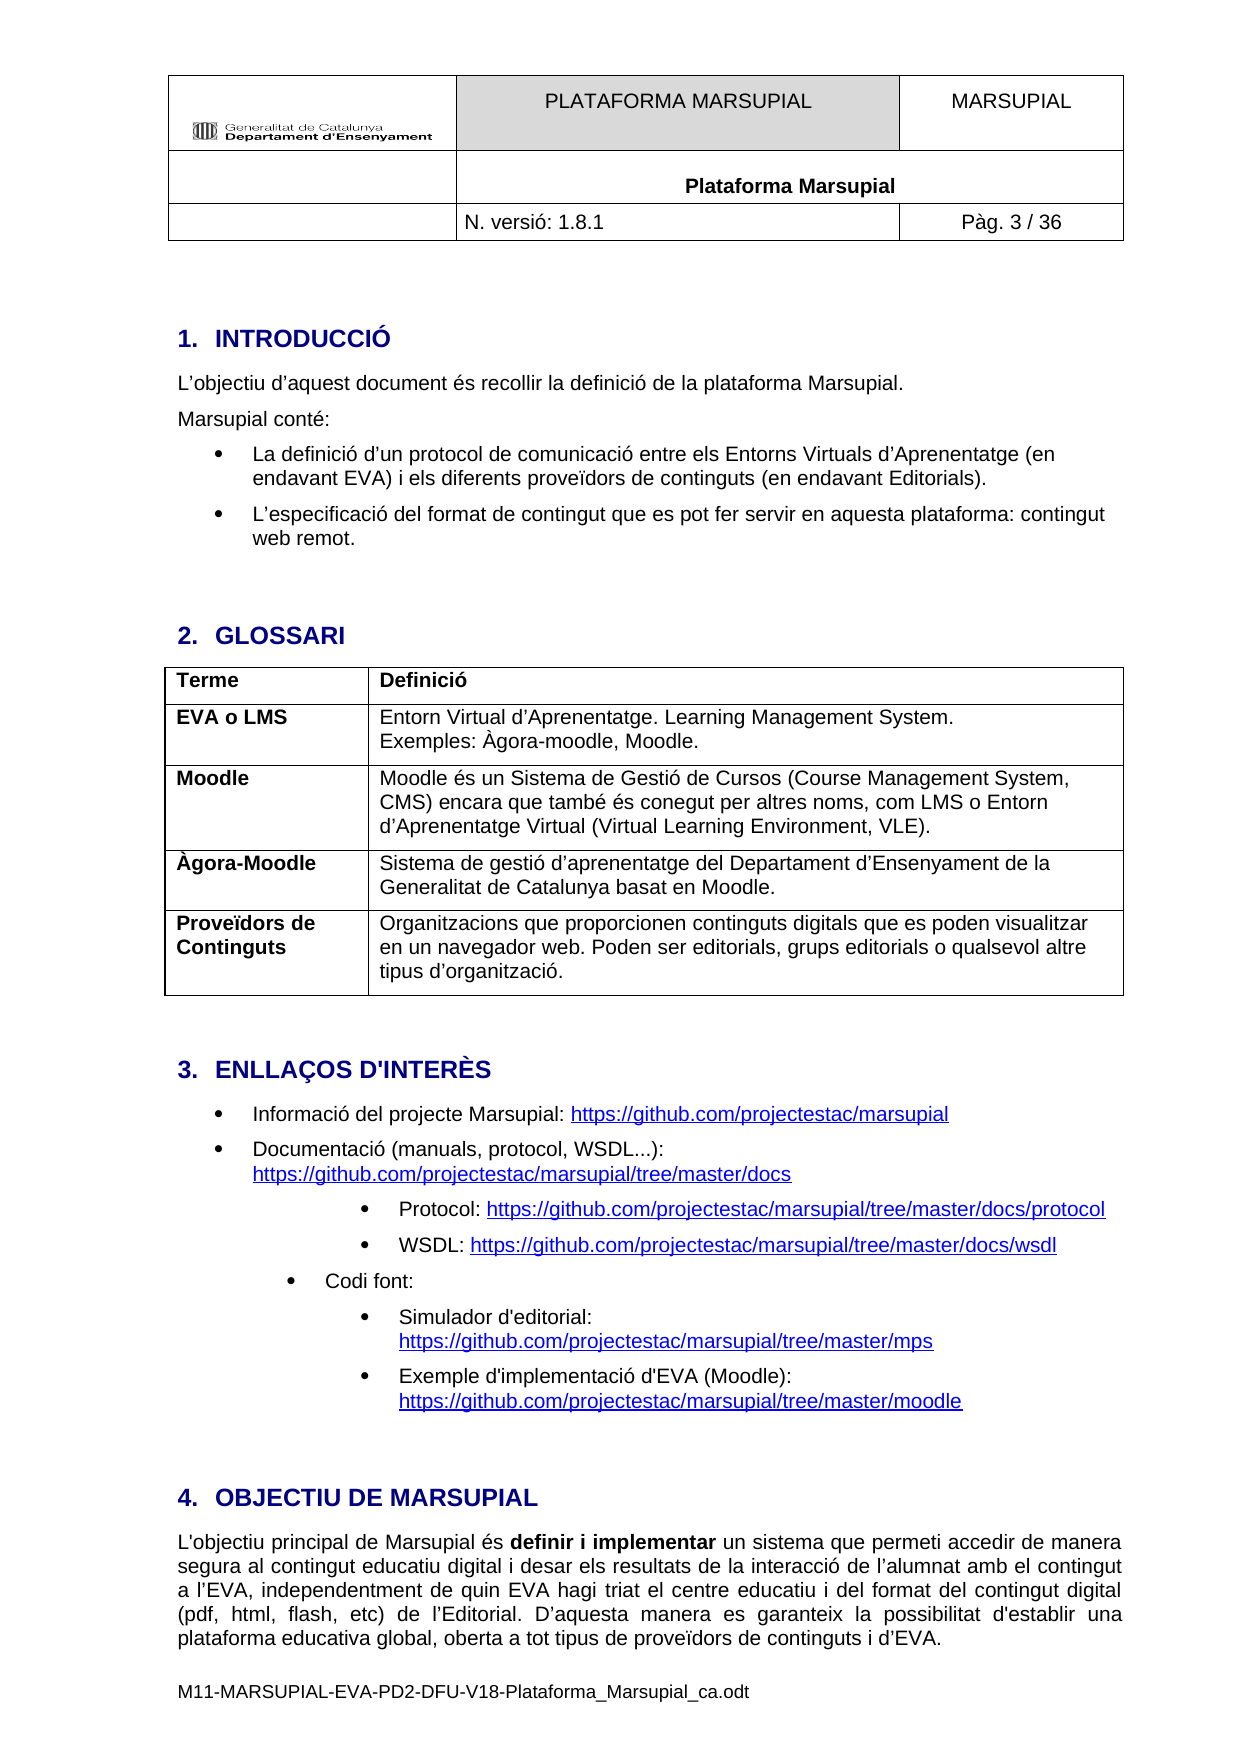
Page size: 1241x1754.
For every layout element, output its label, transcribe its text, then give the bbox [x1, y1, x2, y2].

subtitle INTRODUCCIÓ [177, 324, 1122, 353]
table_cell Sistema de gestió d’aprenentatge del Departament d’Ensenyament de la Generalitat de Catalunya basat en Moodle. [369, 851, 1123, 910]
text Marsupial conté: [177, 406, 1122, 430]
table_header Terme [166, 668, 368, 704]
table_cell Organitzacions que proporcionen continguts digitals que es poden visualitzar en un navegador web. Poden ser editorials, grups editorials o qualsevol altre tipus d’organització. [369, 911, 1123, 995]
table_header Definició [369, 668, 1123, 704]
list WSDL: https://github.com/projectestac/marsupial/tree/master/docs/wsdl [361, 1233, 1122, 1257]
text L'objectiu principal de Marsupial és definir i implementar un sistema que permeti accedir de manera segura al contingut educatiu digital i desar els resultats de la interacció de l’alumnat amb el contingut a l’EVA, independentment de quin EVA hagi triat el centre educatiu i del format del contingut digital (pdf, html, flash, etc) de l’Editorial. D’aquesta manera es garanteix la possibilitat d'establir una plataforma educativa global, oberta a tot tipus de proveïdors de continguts i d’EVA. [177, 1530, 1122, 1649]
table_cell Proveïdors de Continguts [166, 911, 368, 995]
subtitle GLOSSARI [177, 621, 1122, 649]
table_cell Àgora-Moodle [166, 851, 368, 910]
list Documentació (manuals, protocol, WSDL...): https://github.com/projectestac/marsupial/tree/master/docs [215, 1137, 1122, 1185]
list Informació del projecte Marsupial: https://github.com/projectestac/marsupial [215, 1101, 1122, 1126]
list L’especificació del format de contingut que es pot fer servir en aquesta plataforma: contingut web remot. [215, 502, 1122, 550]
subtitle OBJECTIU DE MARSUPIAL [177, 1483, 1122, 1512]
table_cell EVA o LMS [166, 705, 368, 765]
table_cell Entorn Virtual d’Aprenentatge. Learning Management System. Exemples: Àgora-moodle, Moodle. [369, 705, 1123, 765]
subtitle ENLLAÇOS D'INTERÈS [177, 1055, 1122, 1084]
table_cell Moodle és un Sistema de Gestió de Cursos (Course Management System, CMS) encara que també és conegut per altres noms, com LMS o Entorn d’Aprenentatge Virtual (Virtual Learning Environment, VLE). [369, 766, 1123, 849]
list Exemple d'implementació d'EVA (Moodle): https://github.com/projectestac/marsupial/tree/master/moodle [361, 1364, 1122, 1412]
list La definició d’un protocol de comunicació entre els Entorns Virtuals d’Aprenentatge (en endavant EVA) i els diferents proveïdors de continguts (en endavant Editorials). [215, 442, 1122, 490]
list Codi font: [287, 1269, 1122, 1293]
table_cell Moodle [166, 766, 368, 849]
list Protocol: https://github.com/projectestac/marsupial/tree/master/docs/protocol [361, 1197, 1122, 1221]
list Simulador d'editorial: https://github.com/projectestac/marsupial/tree/master/mps [361, 1304, 1122, 1353]
text L’objectiu d’aquest document és recollir la definició de la plataforma Marsupial. [177, 371, 1122, 395]
